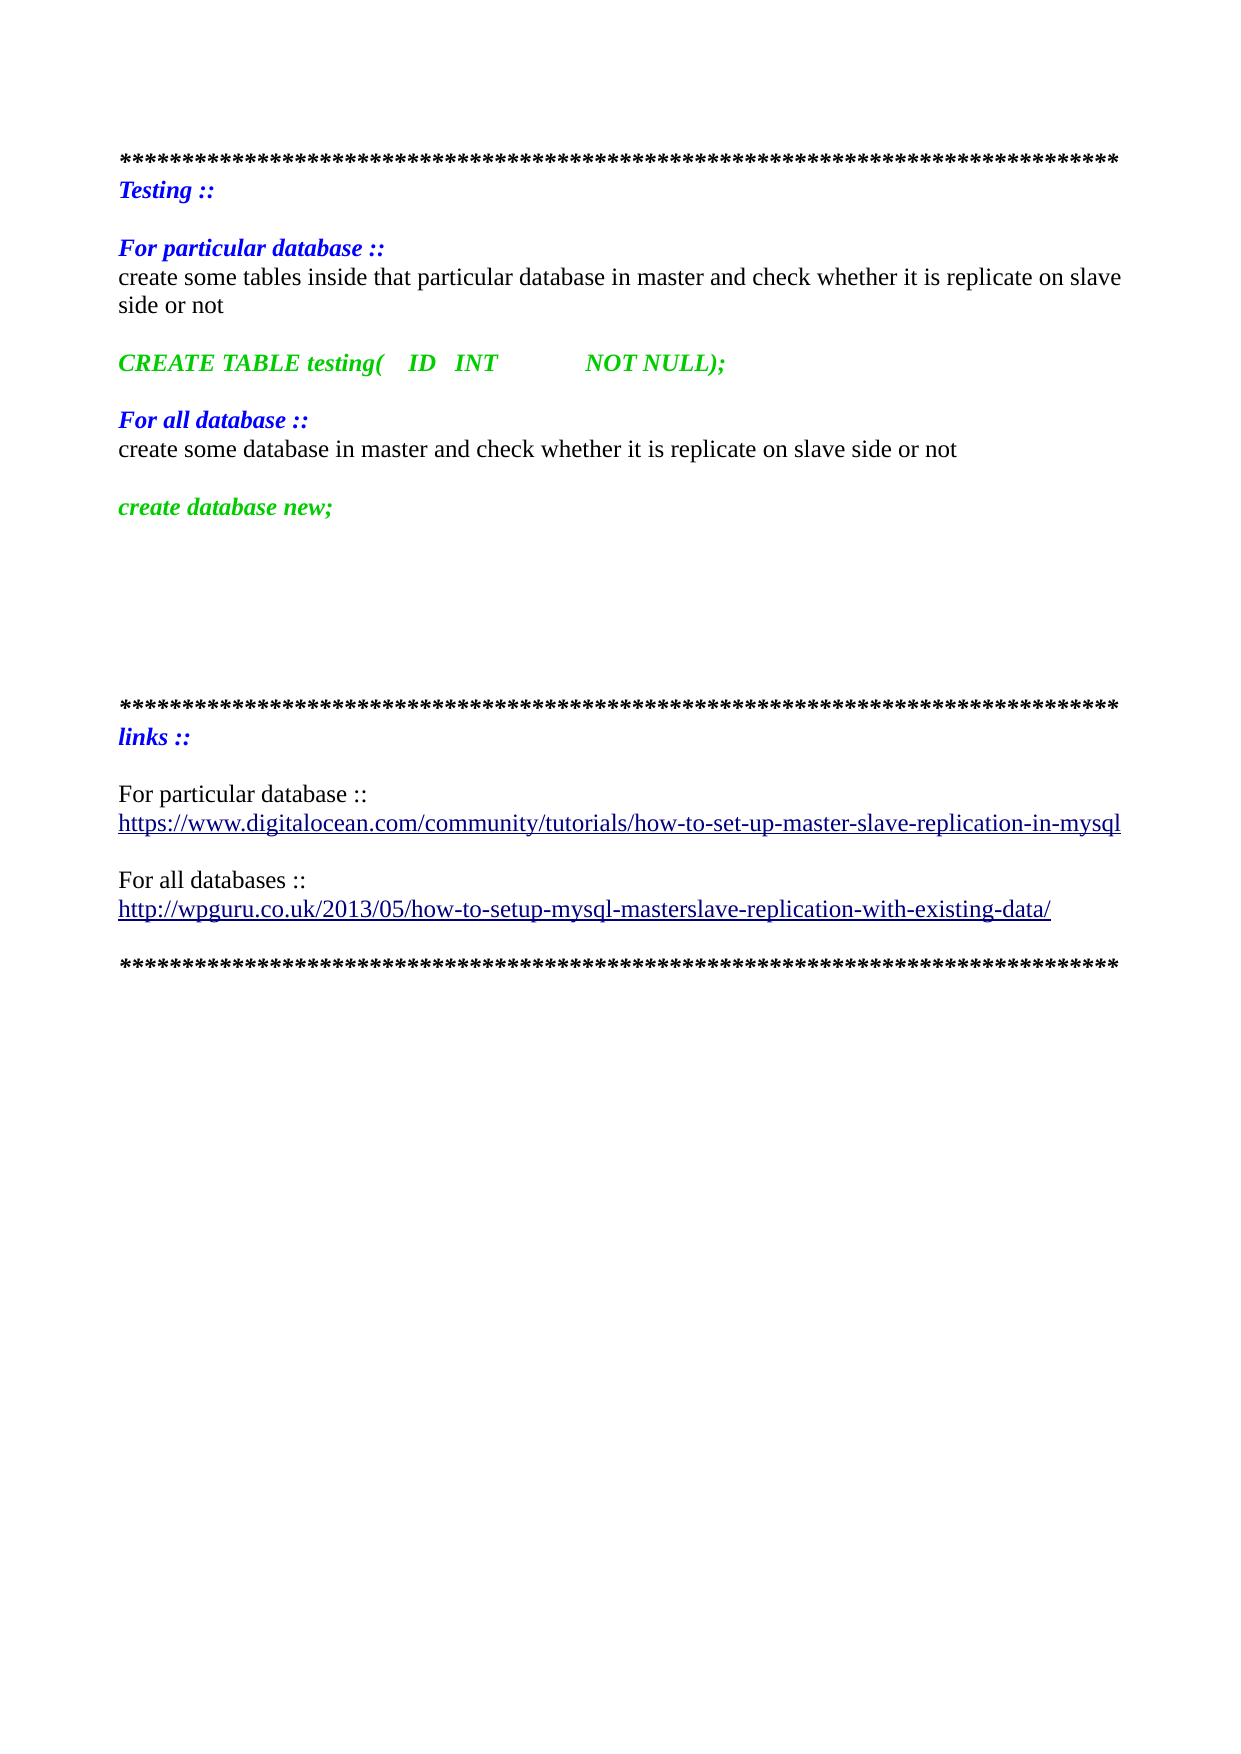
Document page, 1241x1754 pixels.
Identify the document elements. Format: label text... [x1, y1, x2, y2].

text create some database in master and check whether it is replicate on slave side or not [118, 434, 1122, 463]
text ******************************************************************************** [118, 693, 1122, 722]
text https://www.digitalocean.com/community/tutorials/how-to-set-up-master-slave-replication-in-mysql [118, 808, 1122, 837]
text ******************************************************************************** [118, 952, 1122, 981]
text For all databases :: [118, 866, 1122, 894]
text For particular database :: [118, 233, 1122, 262]
text ******************************************************************************** [118, 147, 1122, 176]
text For particular database :: [118, 779, 1122, 808]
text create some tables inside that particular database in master and check whether it is replicate on slave side or not [118, 262, 1122, 319]
text create database new; [118, 492, 1122, 521]
text http://wpguru.co.uk/2013/05/how-to-setup-mysql-masterslave-replication-with-existing-data/ [118, 894, 1122, 923]
text CREATE TABLE testing( ID INT NOT NULL); [118, 348, 1122, 377]
text Testing :: [118, 176, 1122, 204]
text links :: [118, 722, 1122, 751]
text For all database :: [118, 406, 1122, 434]
